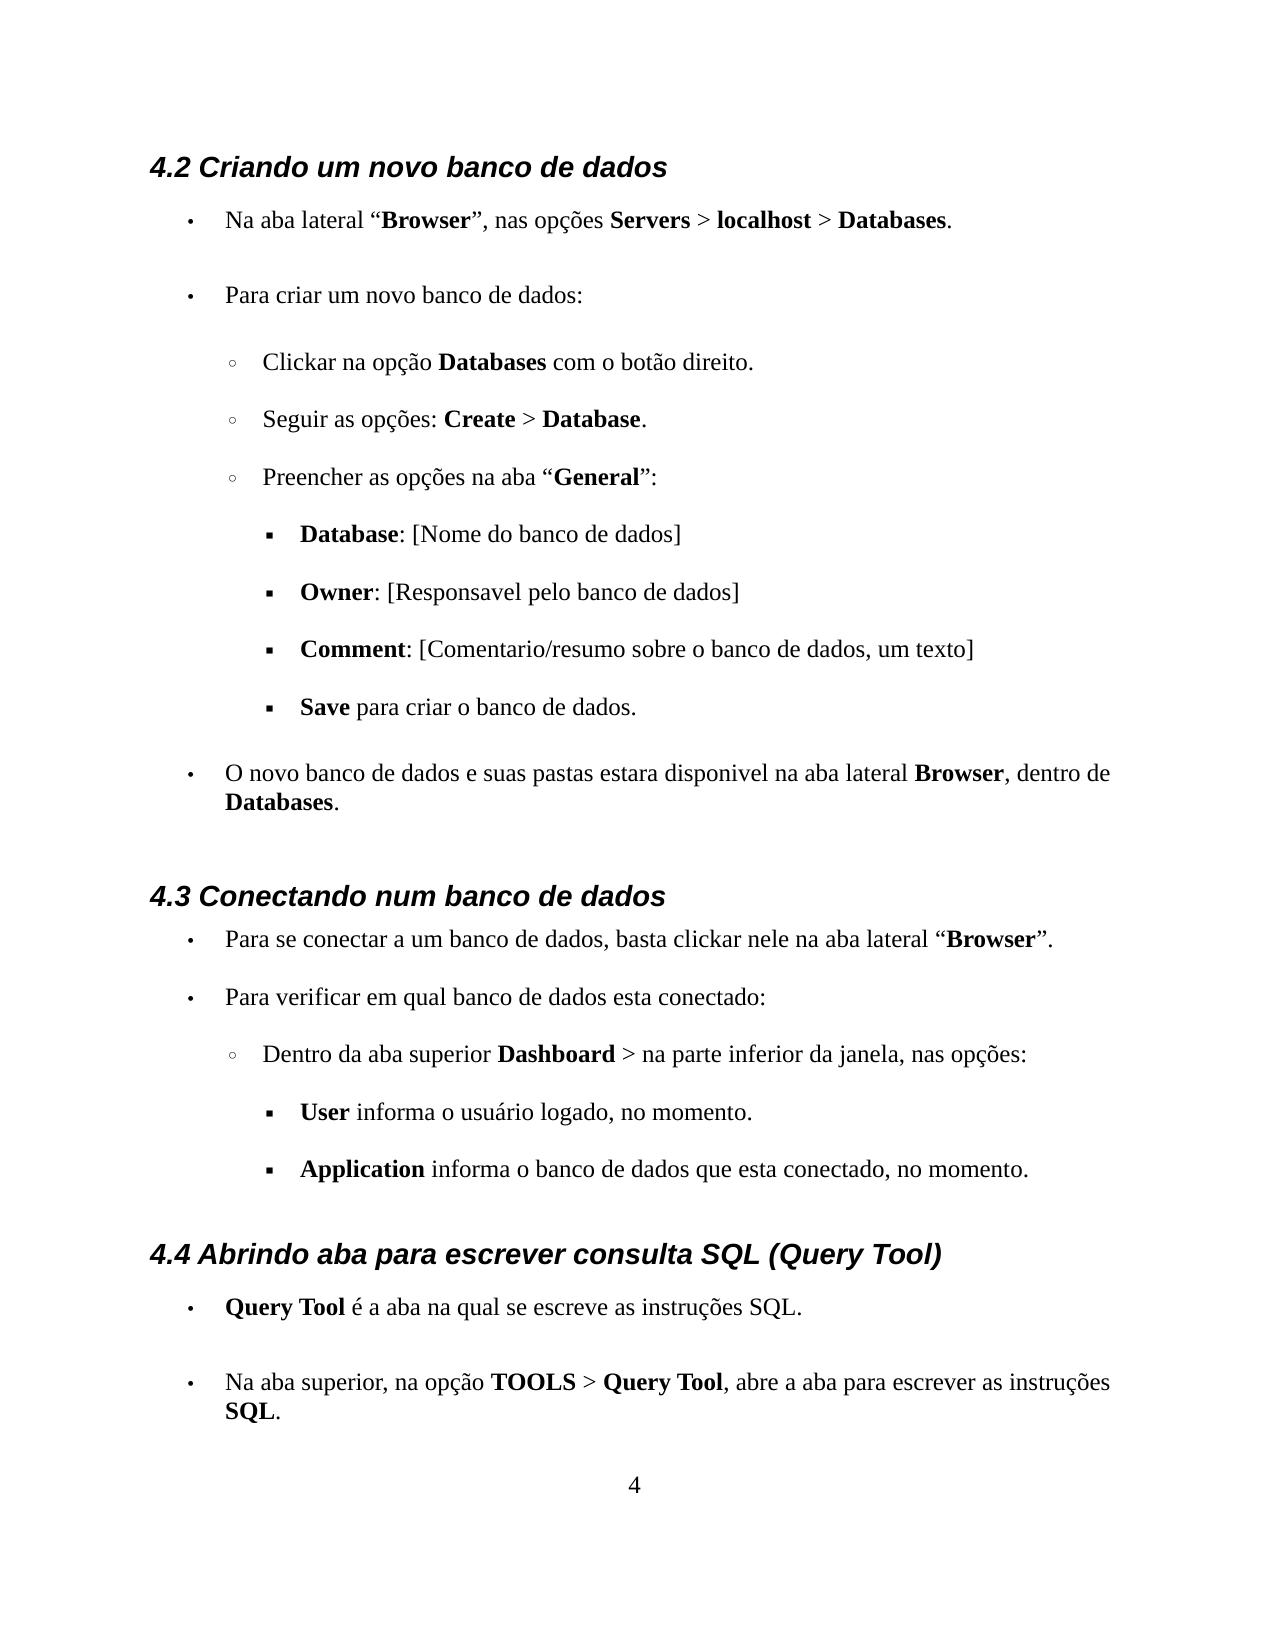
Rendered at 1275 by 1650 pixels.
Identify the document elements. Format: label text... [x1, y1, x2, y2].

list Para se conectar a um banco de dados, basta clickar nele na aba lateral “Browser”. [187, 924, 1125, 982]
list Owner: [Responsavel pelo banco de dados] [262, 577, 1125, 634]
list Clickar na opção Databases com o botão direito. [225, 347, 1125, 404]
list Seguir as opções: Create > Database. [225, 404, 1125, 462]
list Para criar um novo banco de dados: [187, 280, 1125, 338]
list User informa o usuário logado, no momento. [262, 1097, 1125, 1154]
list Na aba lateral “Browser”, nas opções Servers > localhost > Databases. [187, 205, 1125, 262]
list Dentro da aba superior Dashboard > na parte inferior da janela, nas opções: [225, 1039, 1125, 1097]
list Application informa o banco de dados que esta conectado, no momento. [262, 1154, 1125, 1212]
list Na aba superior, na opção TOOLS > Query Tool, abre a aba para escrever as instruções SQL. [187, 1367, 1125, 1425]
list Query Tool é a aba na qual se escreve as instruções SQL. [187, 1292, 1125, 1349]
list Preencher as opções na aba “General”: [225, 462, 1125, 519]
subtitle 4.4 Abrindo aba para escrever consulta SQL (Query Tool) [150, 1237, 1125, 1271]
list Para verificar em qual banco de dados esta conectado: [187, 982, 1125, 1039]
list O novo banco de dados e suas pastas estara disponivel na aba lateral Browser, dentro de Databases. [187, 758, 1125, 844]
list Save para criar o banco de dados. [262, 692, 1125, 749]
list Database: [Nome do banco de dados] [262, 519, 1125, 577]
list Comment: [Comentario/resumo sobre o banco de dados, um texto] [262, 634, 1125, 692]
subtitle 4.2 Criando um novo banco de dados [150, 150, 1125, 183]
subtitle 4.3 Conectando num banco de dados [150, 878, 1125, 912]
